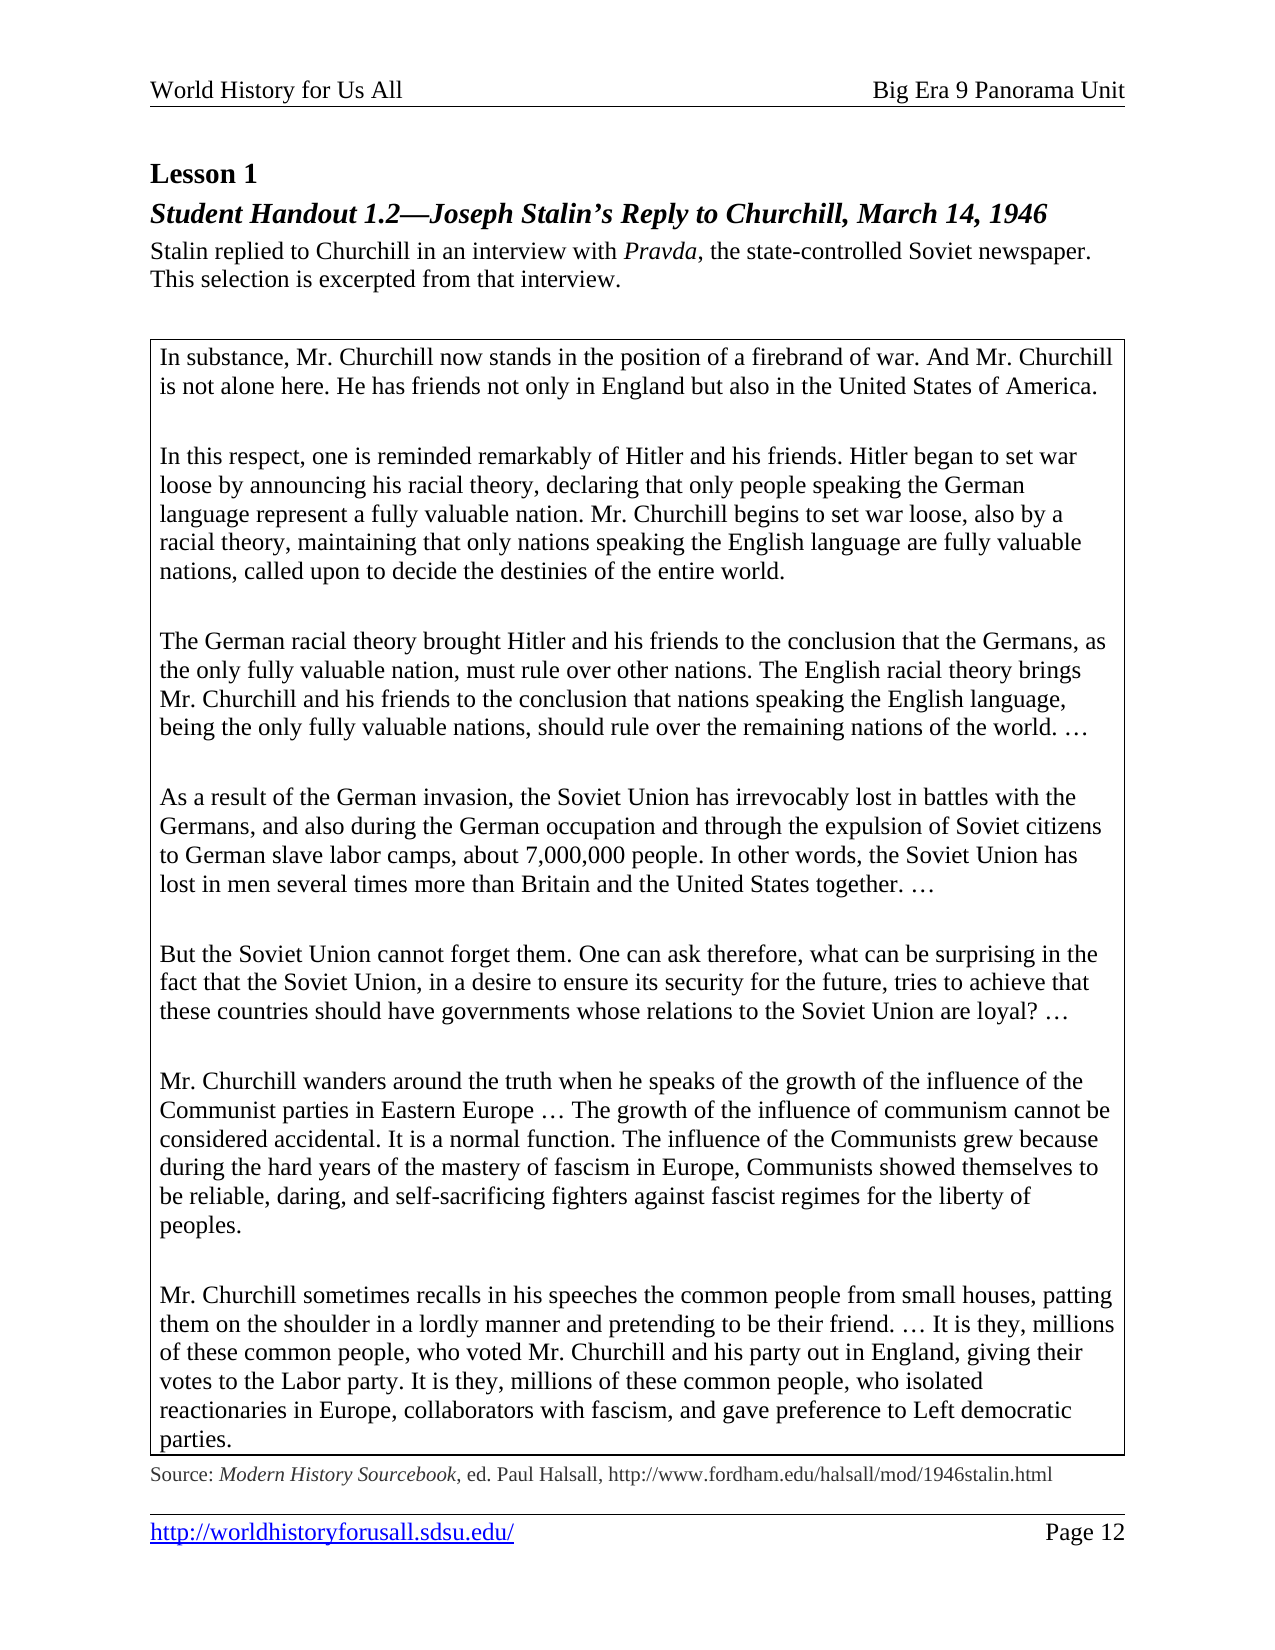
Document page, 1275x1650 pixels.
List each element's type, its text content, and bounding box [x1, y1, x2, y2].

text In substance, Mr. Churchill now stands in the position of a firebrand of war. And Mr. Churchill is not alone here. He has friends not only in England but also in the United States of America. [151, 340, 1124, 400]
text Student Handout 1.2—Joseph Stalin’s Reply to Churchill, March 14, 1946 [150, 196, 1125, 229]
text Mr. Churchill wanders around the truth when he speaks of the growth of the influence of the Communist parties in Eastern Europe … The growth of the influence of communism cannot be considered accidental. It is a normal function. The influence of the Communists grew because during the hard years of the mastery of fascism in Europe, Communists showed themselves to be reliable, daring, and self-sacrificing fighters against fascist regimes for the liberty of peoples. [151, 1063, 1124, 1239]
text In this respect, one is reminded remarkably of Hitler and his friends. Hitler began to set war loose by announcing his racial theory, declaring that only people speaking the German language represent a fully valuable nation. Mr. Churchill begins to set war loose, also by a racial theory, maintaining that only nations speaking the English language are fully valuable nations, called upon to decide the destinies of the entire world. [151, 438, 1124, 585]
text But the Soviet Union cannot forget them. One can ask therefore, what can be surprising in the fact that the Soviet Union, in a desire to ensure its security for the future, tries to achieve that these countries should have governments whose relations to the Soviet Union are loyal? … [151, 936, 1124, 1025]
text The German racial theory brought Hitler and his friends to the conclusion that the Germans, as the only fully valuable nation, must rule over other nations. The English racial theory brings Mr. Churchill and his friends to the conclusion that nations speaking the English language, being the only fully valuable nations, should rule over the remaining nations of the world. … [151, 623, 1124, 741]
text Mr. Churchill sometimes recalls in his speeches the common people from small houses, patting them on the shoulder in a lordly manner and pretending to be their friend. … It is they, millions of these common people, who voted Mr. Churchill and his party out in England, giving their votes to the Labor party. It is they, millions of these common people, who isolated reactionaries in Europe, collaborators with fascism, and gave preference to Left democratic parties. [151, 1277, 1124, 1454]
text Source: Modern History Sourcebook, ed. Paul Halsall, http://www.fordham.edu/halsall/mod/1946stalin.html [150, 1462, 1125, 1486]
text Stalin replied to Churchill in an interview with Pravda, the state-controlled Soviet newspaper. This selection is excerpted from that interview. [150, 236, 1125, 293]
text As a result of the German invasion, the Soviet Union has irrevocably lost in battles with the Germans, and also during the German occupation and through the expulsion of Soviet citizens to German slave labor camps, about 7,000,000 people. In other words, the Soviet Union has lost in men several times more than Britain and the United States together. … [151, 779, 1124, 897]
text Lesson 1 [150, 156, 1125, 190]
